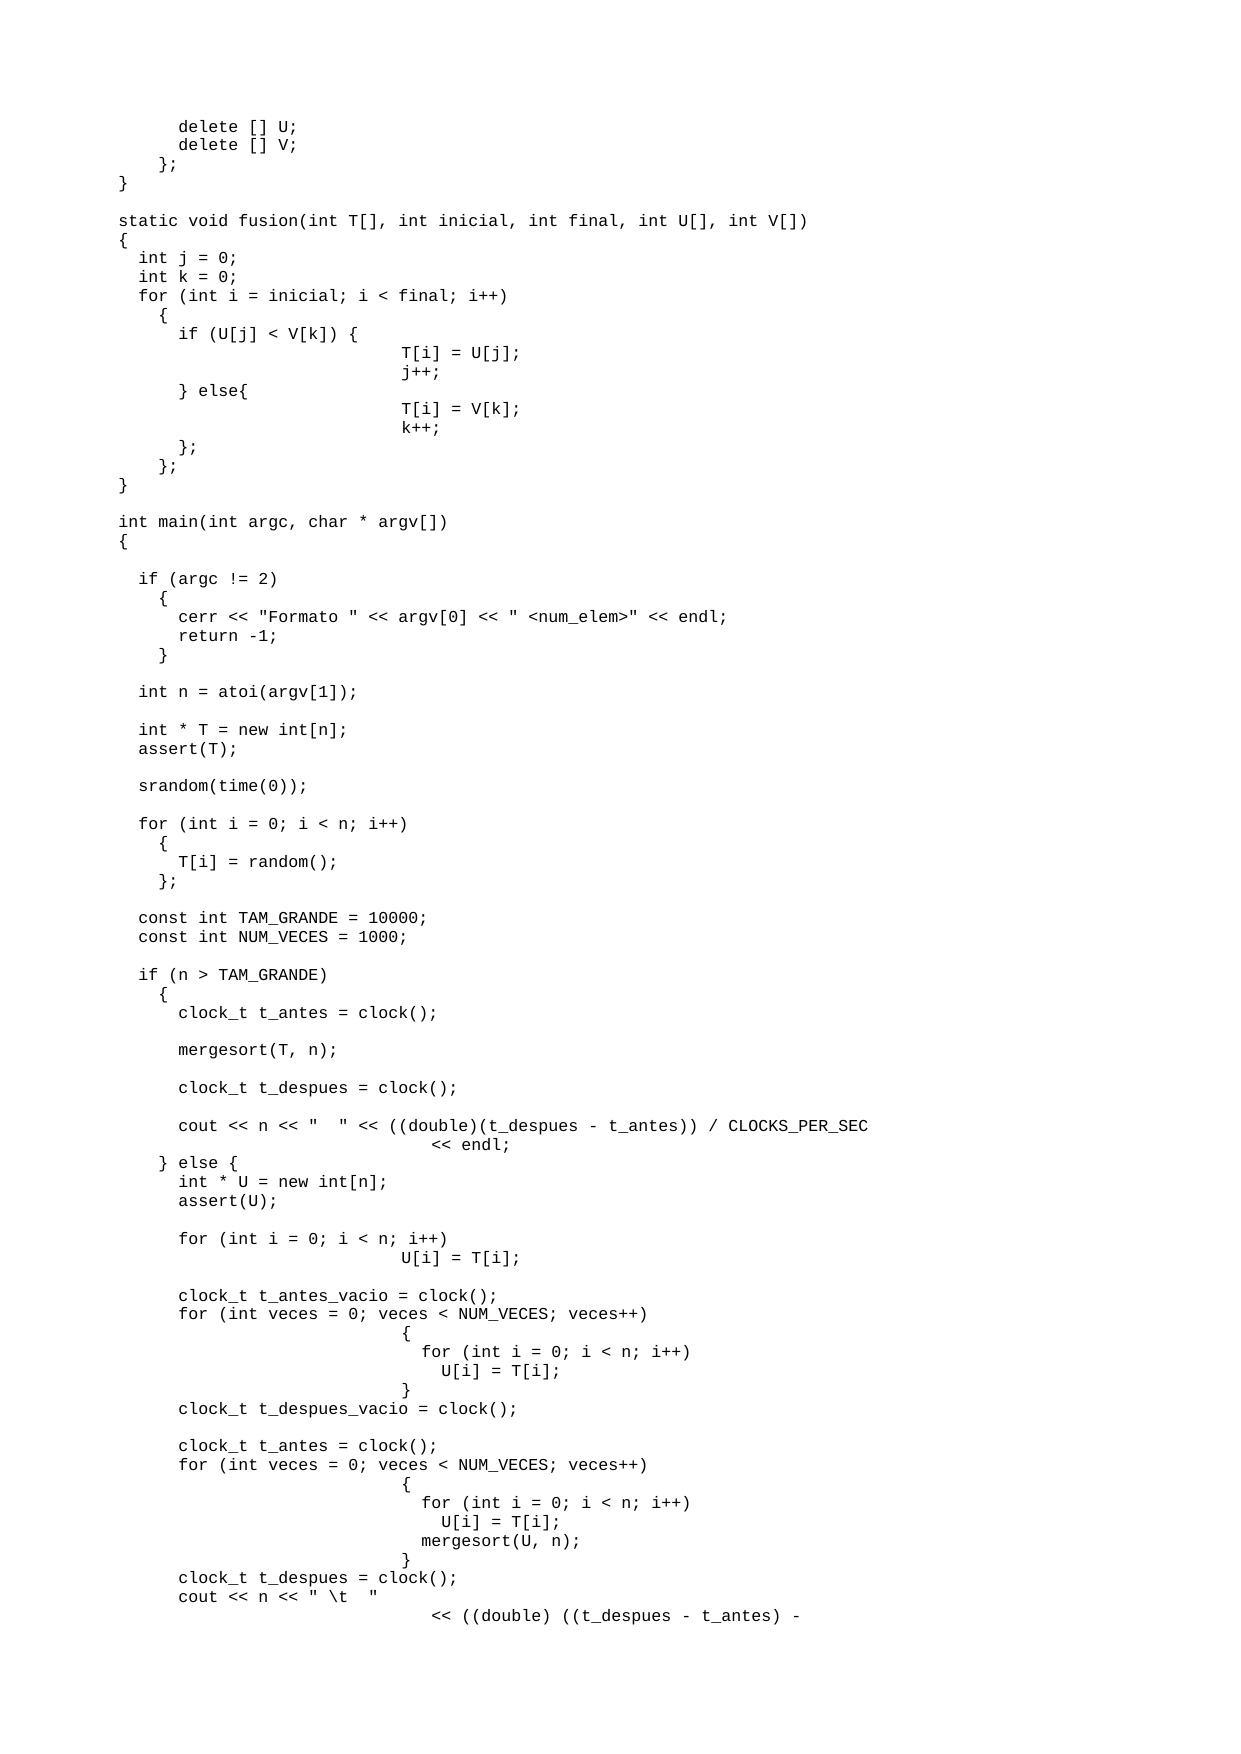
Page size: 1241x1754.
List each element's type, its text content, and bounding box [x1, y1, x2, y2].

text }; [118, 156, 1122, 175]
text clock_t t_antes = clock(); [118, 1004, 1122, 1023]
text assert(T); [118, 740, 1122, 759]
text } [118, 646, 1122, 665]
text static void fusion(int T[], int inicial, int final, int U[], int V[]) [118, 212, 1122, 231]
text cout << n << " \t " [118, 1589, 1122, 1608]
text const int NUM_VECES = 1000; [118, 929, 1122, 948]
text int n = atoi(argv[1]); [118, 684, 1122, 703]
text int k = 0; [118, 269, 1122, 288]
text delete [] V; [118, 137, 1122, 156]
text cerr << "Formato " << argv[0] << " <num_elem>" << endl; [118, 608, 1122, 627]
text }; [118, 457, 1122, 476]
text { [118, 1476, 1122, 1494]
text assert(U); [118, 1193, 1122, 1212]
text { [118, 985, 1122, 1004]
text { [118, 231, 1122, 250]
text if (U[j] < V[k]) { [118, 326, 1122, 344]
text if (argc != 2) [118, 571, 1122, 589]
text mergesort(U, n); [118, 1532, 1122, 1551]
text { [118, 589, 1122, 608]
text { [118, 1325, 1122, 1344]
text int j = 0; [118, 250, 1122, 269]
text T[i] = U[j]; [118, 344, 1122, 363]
text for (int i = 0; i < n; i++) [118, 1231, 1122, 1249]
text int main(int argc, char * argv[]) [118, 514, 1122, 533]
text for (int i = 0; i < n; i++) [118, 816, 1122, 834]
text } [118, 1381, 1122, 1400]
text cout << n << " " << ((double)(t_despues - t_antes)) / CLOCKS_PER_SEC [118, 1117, 1122, 1136]
text k++; [118, 420, 1122, 439]
text }; [118, 872, 1122, 891]
text } [118, 476, 1122, 495]
text } else { [118, 1155, 1122, 1174]
text srandom(time(0)); [118, 778, 1122, 797]
text << ((double) ((t_despues - t_antes) - [118, 1608, 1122, 1626]
text { [118, 307, 1122, 326]
text T[i] = random(); [118, 853, 1122, 872]
text for (int veces = 0; veces < NUM_VECES; veces++) [118, 1457, 1122, 1476]
text int * T = new int[n]; [118, 721, 1122, 740]
text } [118, 175, 1122, 193]
text U[i] = T[i]; [118, 1362, 1122, 1381]
text int * U = new int[n]; [118, 1174, 1122, 1193]
text U[i] = T[i]; [118, 1249, 1122, 1268]
text for (int i = 0; i < n; i++) [118, 1344, 1122, 1362]
text clock_t t_antes = clock(); [118, 1438, 1122, 1457]
text } [118, 1551, 1122, 1570]
text }; [118, 439, 1122, 457]
text clock_t t_despues = clock(); [118, 1570, 1122, 1589]
text return -1; [118, 627, 1122, 646]
text clock_t t_despues_vacio = clock(); [118, 1400, 1122, 1419]
text for (int veces = 0; veces < NUM_VECES; veces++) [118, 1306, 1122, 1325]
text clock_t t_despues = clock(); [118, 1080, 1122, 1098]
text T[i] = V[k]; [118, 401, 1122, 420]
text { [118, 533, 1122, 552]
text << endl; [118, 1136, 1122, 1155]
text const int TAM_GRANDE = 10000; [118, 910, 1122, 929]
text if (n > TAM_GRANDE) [118, 967, 1122, 985]
text U[i] = T[i]; [118, 1513, 1122, 1532]
text for (int i = 0; i < n; i++) [118, 1494, 1122, 1513]
text j++; [118, 363, 1122, 382]
text { [118, 834, 1122, 853]
text clock_t t_antes_vacio = clock(); [118, 1287, 1122, 1306]
text for (int i = inicial; i < final; i++) [118, 288, 1122, 307]
text delete [] U; [118, 118, 1122, 137]
text } else{ [118, 382, 1122, 401]
text mergesort(T, n); [118, 1042, 1122, 1061]
